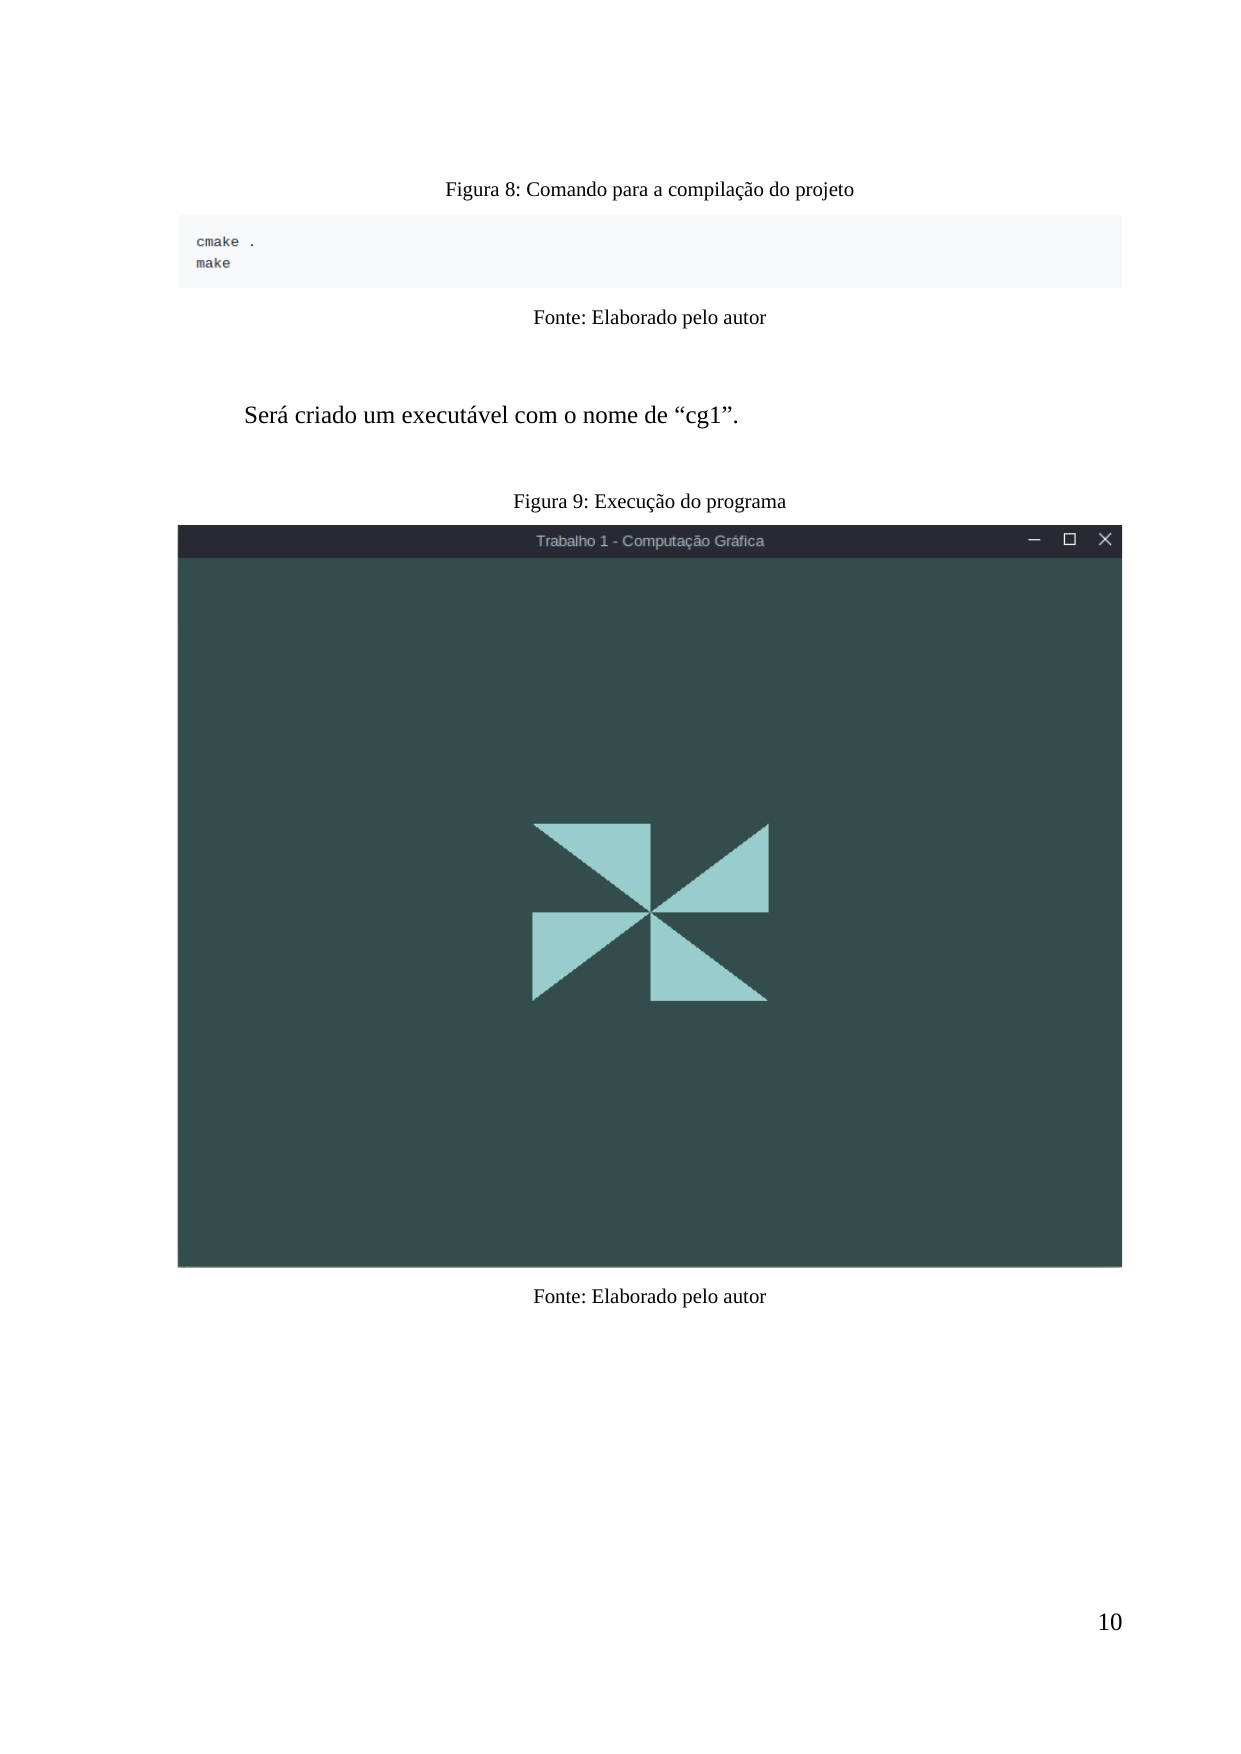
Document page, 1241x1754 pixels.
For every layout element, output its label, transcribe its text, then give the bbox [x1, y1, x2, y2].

text Figura 8: Comando para a compilação do projeto [177, 177, 1122, 201]
text Fonte: Elaborado pelo autor [177, 1268, 1122, 1308]
text Será criado um executável com o nome de “cg1”. [177, 396, 1122, 429]
picture [177, 213, 1123, 288]
text Figura 9: Execução do programa [177, 489, 1122, 513]
text Fonte: Elaborado pelo autor [177, 288, 1122, 329]
picture [177, 525, 1123, 1268]
